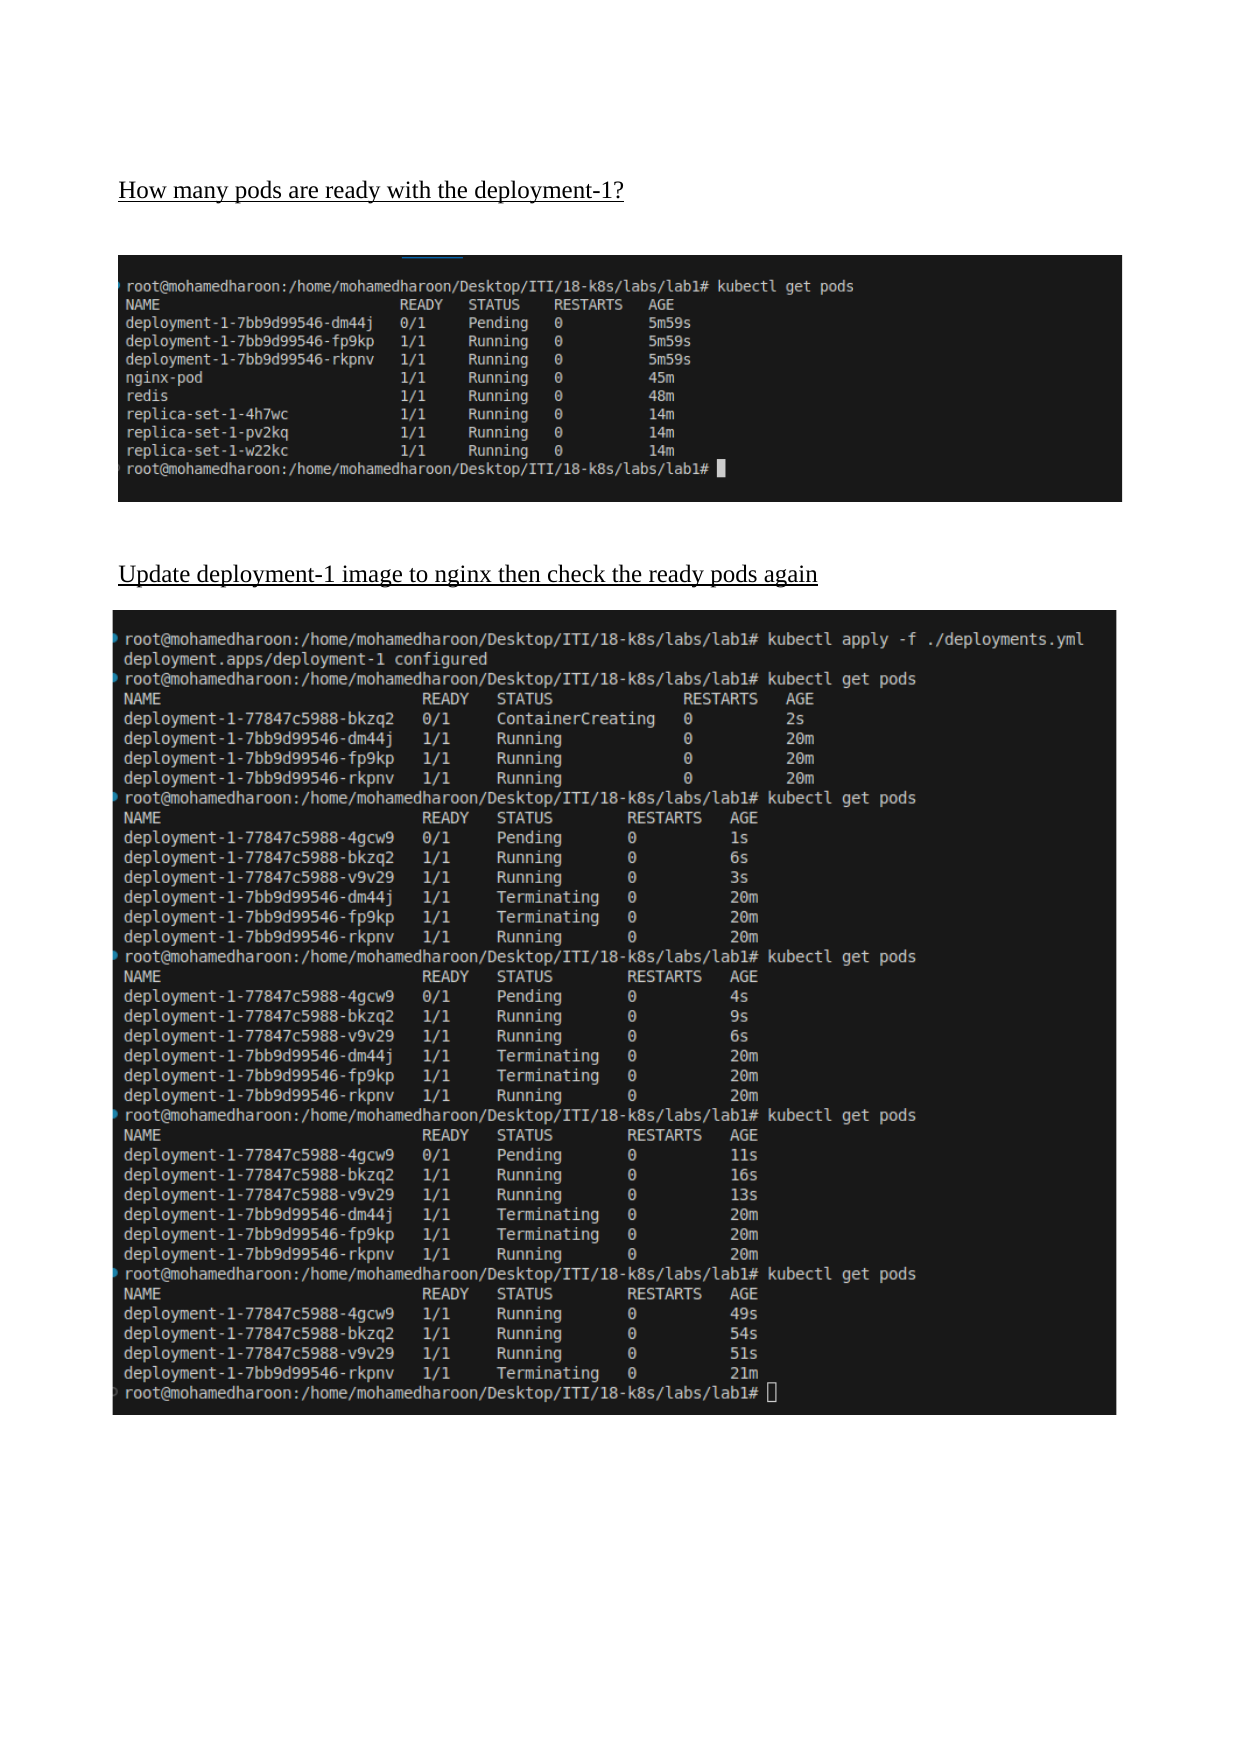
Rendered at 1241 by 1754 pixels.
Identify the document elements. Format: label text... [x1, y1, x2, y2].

text Update deployment-1 image to nginx then check the ready pods again [118, 559, 1122, 1443]
picture [118, 255, 1123, 502]
picture [112, 610, 1117, 1415]
text How many pods are ready with the deployment-1? [118, 176, 1122, 204]
